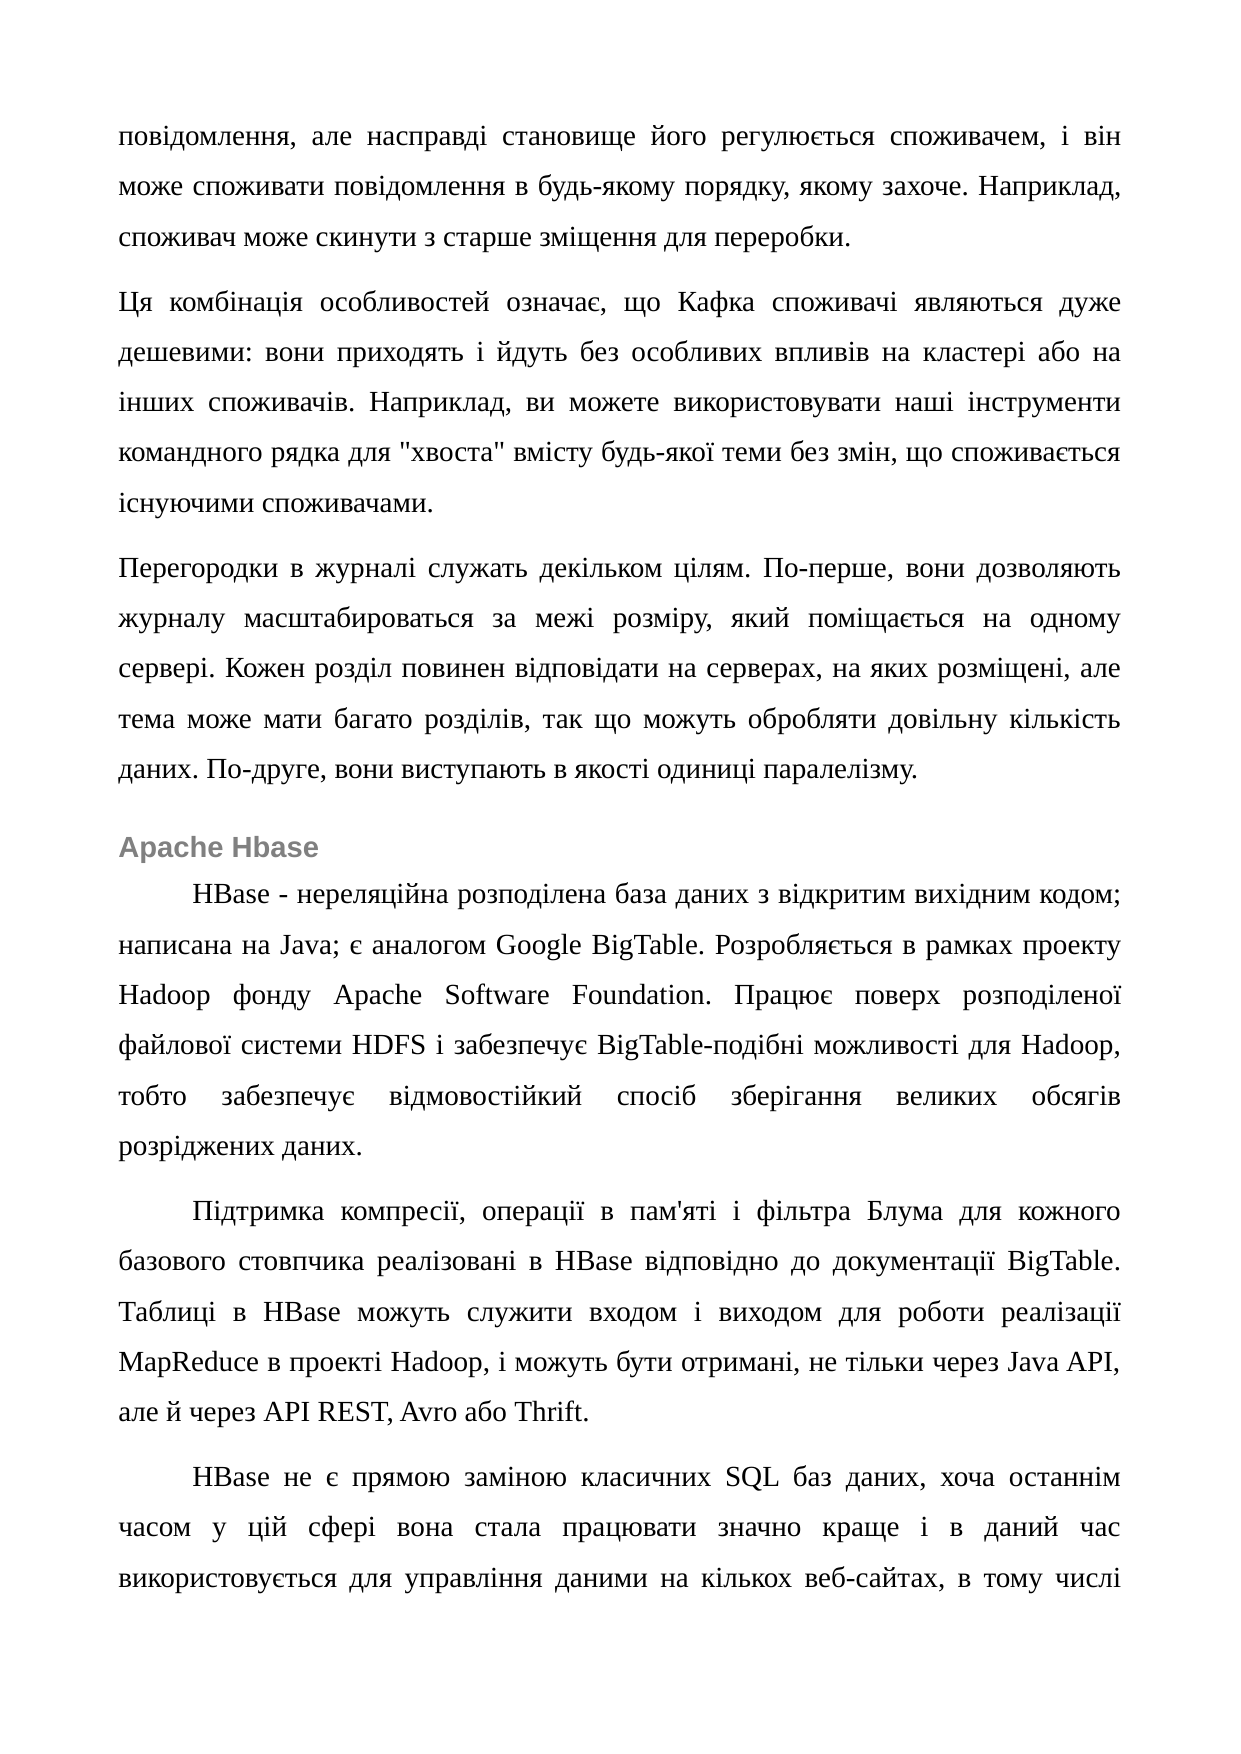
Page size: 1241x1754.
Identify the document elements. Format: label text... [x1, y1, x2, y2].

text Підтримка компресії, операції в пам'яті і фільтра Блума для кожного базового стовпчика реалізовані в HBase відповідно до документації BigTable. Таблиці в HBase можуть служити входом і виходом для роботи реалізації MapReduce в проекті Hadoop, і можуть бути отримані, не тільки через Java API, але й через API REST, Avro або Thrift. [118, 1193, 1122, 1428]
text Ця комбінація особливостей означає, що Кафка споживачі являються дуже дешевими: вони приходять і йдуть без особливих впливів на кластері або на інших споживачів. Наприклад, ви можете використовувати наші інструменти командного рядка для "хвоста" вмісту будь-якої теми без змін, що споживається існуючими споживачами. [118, 284, 1122, 518]
text Перегородки в журналі служать декільком цілям. По-перше, вони дозволяють журналу масштабироваться за межі розміру, який поміщається на одному сервері. Кожен розділ повинен відповідати на серверах, на яких розміщені, але тема може мати багато розділів, так що можуть обробляти довільну кількість даних. По-друге, вони виступають в якості одиниці паралелізму. [118, 550, 1122, 784]
text HBase не є прямою заміною класичних SQL баз даних, хоча останнім часом у цій сфері вона стала працювати значно краще і в даний час використовується для управління даними на кількох веб-сайтах, в тому числі [118, 1459, 1122, 1593]
text HBase - нереляційна розподілена база даних з відкритим вихідним кодом; написана на Java; є аналогом Google BigTable. Розробляється в рамках проекту Hadoop фонду Apache Software Foundation. Працює поверх розподіленої файлової системи HDFS і забезпечує BigTable-подібні можливості для Hadoop, тобто забезпечує відмовостійкий спосіб зберігання великих обсягів розріджених даних. [118, 877, 1122, 1162]
text повідомлення, але насправді становище його регулюється споживачем, і він може споживати повідомлення в будь-якому порядку, якому захоче. Наприклад, споживач може скинути з старше зміщення для переробки. [118, 118, 1122, 252]
subtitle Apache Hbase [118, 831, 1122, 864]
